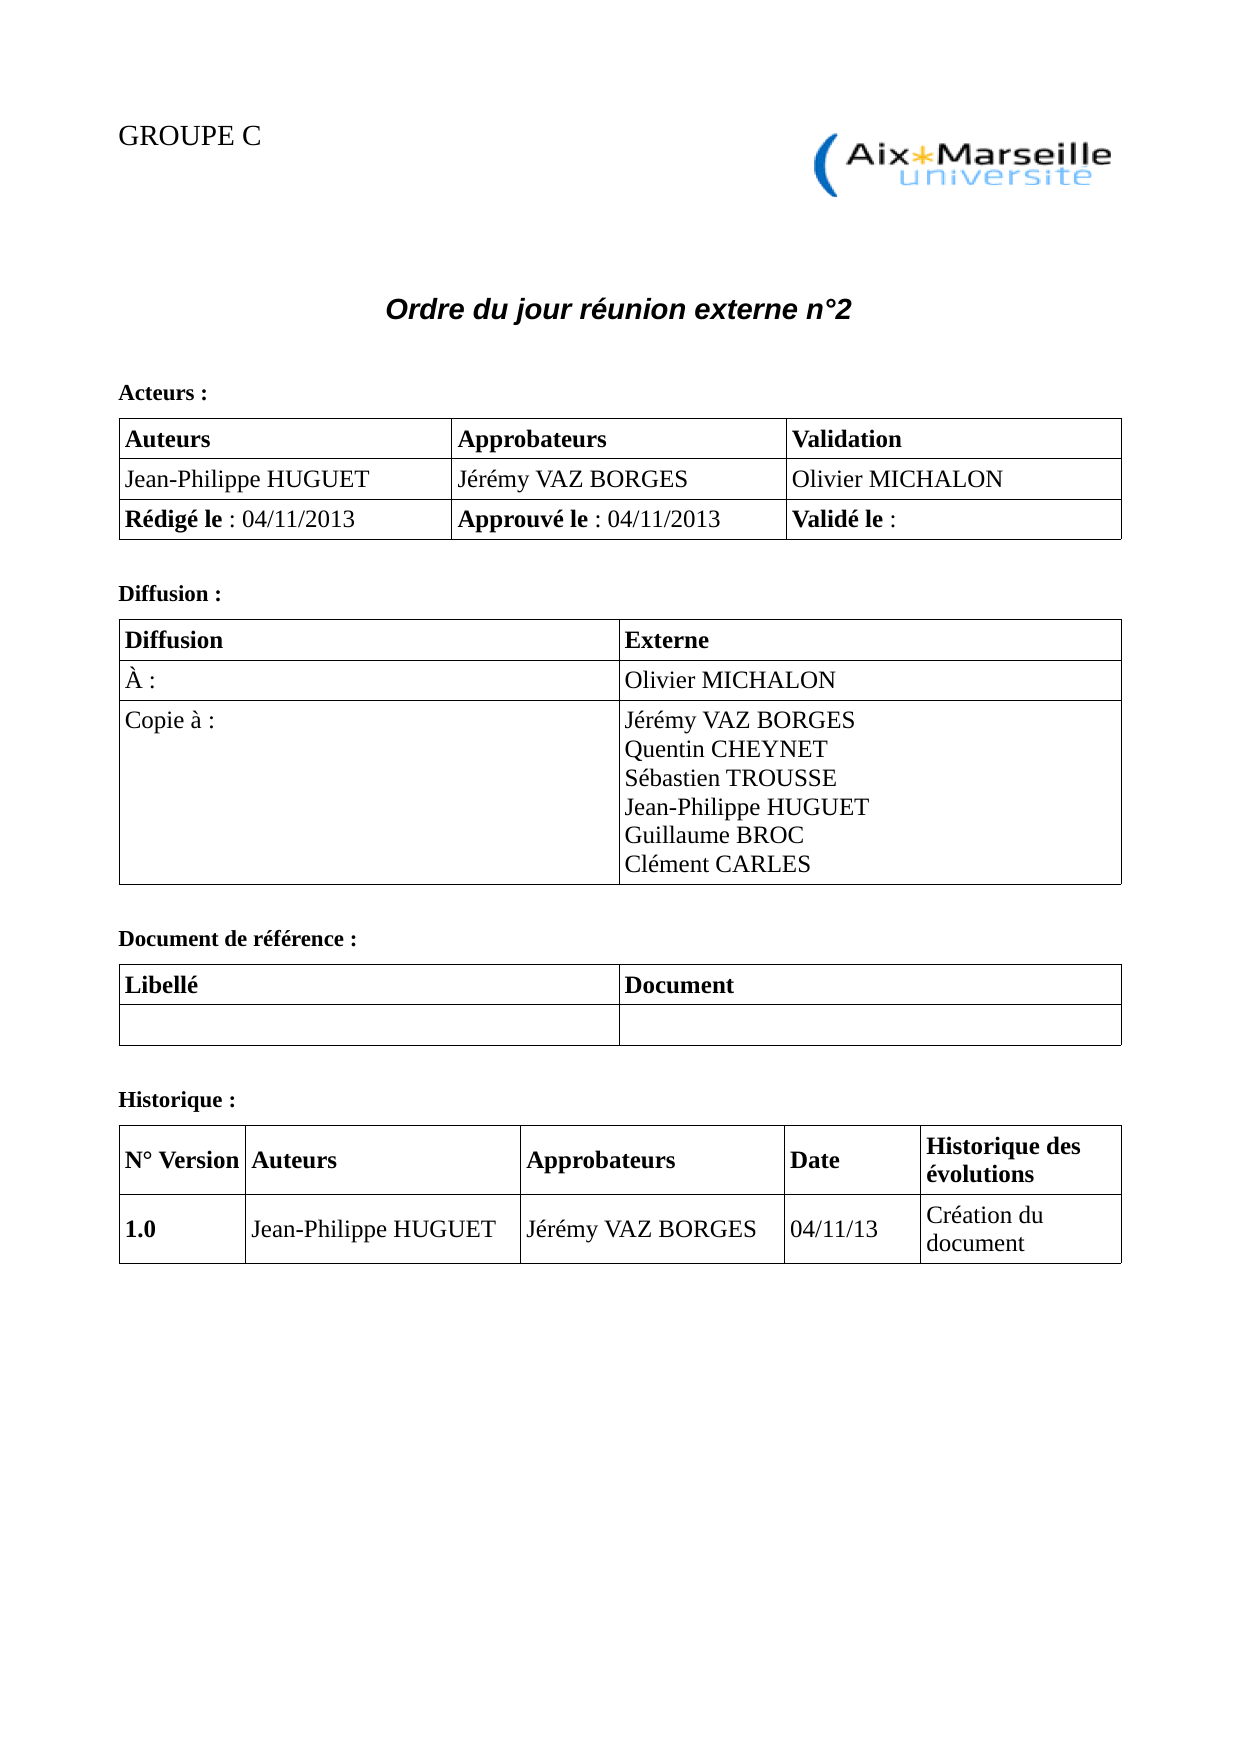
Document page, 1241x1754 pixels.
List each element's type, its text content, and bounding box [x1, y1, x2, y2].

table_cell Copie à : [120, 701, 619, 884]
text Document de référence : [118, 925, 1122, 952]
table_header Approbateurs [452, 419, 786, 458]
table_header Diffusion [120, 620, 619, 659]
table_cell Jean-Philippe HUGUET [120, 459, 451, 499]
table_header Auteurs [246, 1126, 520, 1194]
table_cell 1.0 [120, 1195, 245, 1263]
text Historique : [118, 1086, 1122, 1112]
table_cell Jérémy VAZ BORGES [452, 459, 786, 499]
table_header Historique des évolutions [921, 1126, 1121, 1194]
table_cell Approuvé le : 04/11/2013 [452, 500, 786, 539]
table_cell À : [120, 661, 619, 700]
subtitle Ordre du jour réunion externe n°2 [118, 292, 1122, 325]
table_header Externe [620, 620, 1121, 659]
table_cell Validé le : [787, 500, 1121, 539]
table_cell Rédigé le : 04/11/2013 [120, 500, 451, 539]
table_cell Olivier MICHALON [787, 459, 1121, 499]
table_cell 04/11/13 [785, 1195, 920, 1263]
text GROUPE C [118, 118, 1122, 152]
text Acteurs : [118, 379, 1122, 406]
text Diffusion : [118, 580, 1122, 607]
table_cell Création du document [921, 1195, 1121, 1263]
table_cell [620, 1005, 1121, 1045]
table_cell Jérémy VAZ BORGES Quentin CHEYNET Sébastien TROUSSE Jean-Philippe HUGUET Guillaume BROC Clément CARLES [620, 701, 1121, 884]
table_header Libellé [120, 965, 619, 1004]
table_cell Jean-Philippe HUGUET [246, 1195, 520, 1263]
table_cell [120, 1005, 619, 1045]
table_header Auteurs [120, 419, 451, 458]
table_header Document [620, 965, 1121, 1004]
table_cell Olivier MICHALON [620, 661, 1121, 700]
table_cell Jérémy VAZ BORGES [521, 1195, 784, 1263]
table_header Approbateurs [521, 1126, 784, 1194]
table_header Date [785, 1126, 920, 1194]
table_header N° Version [120, 1126, 245, 1194]
table_header Validation [787, 419, 1121, 458]
